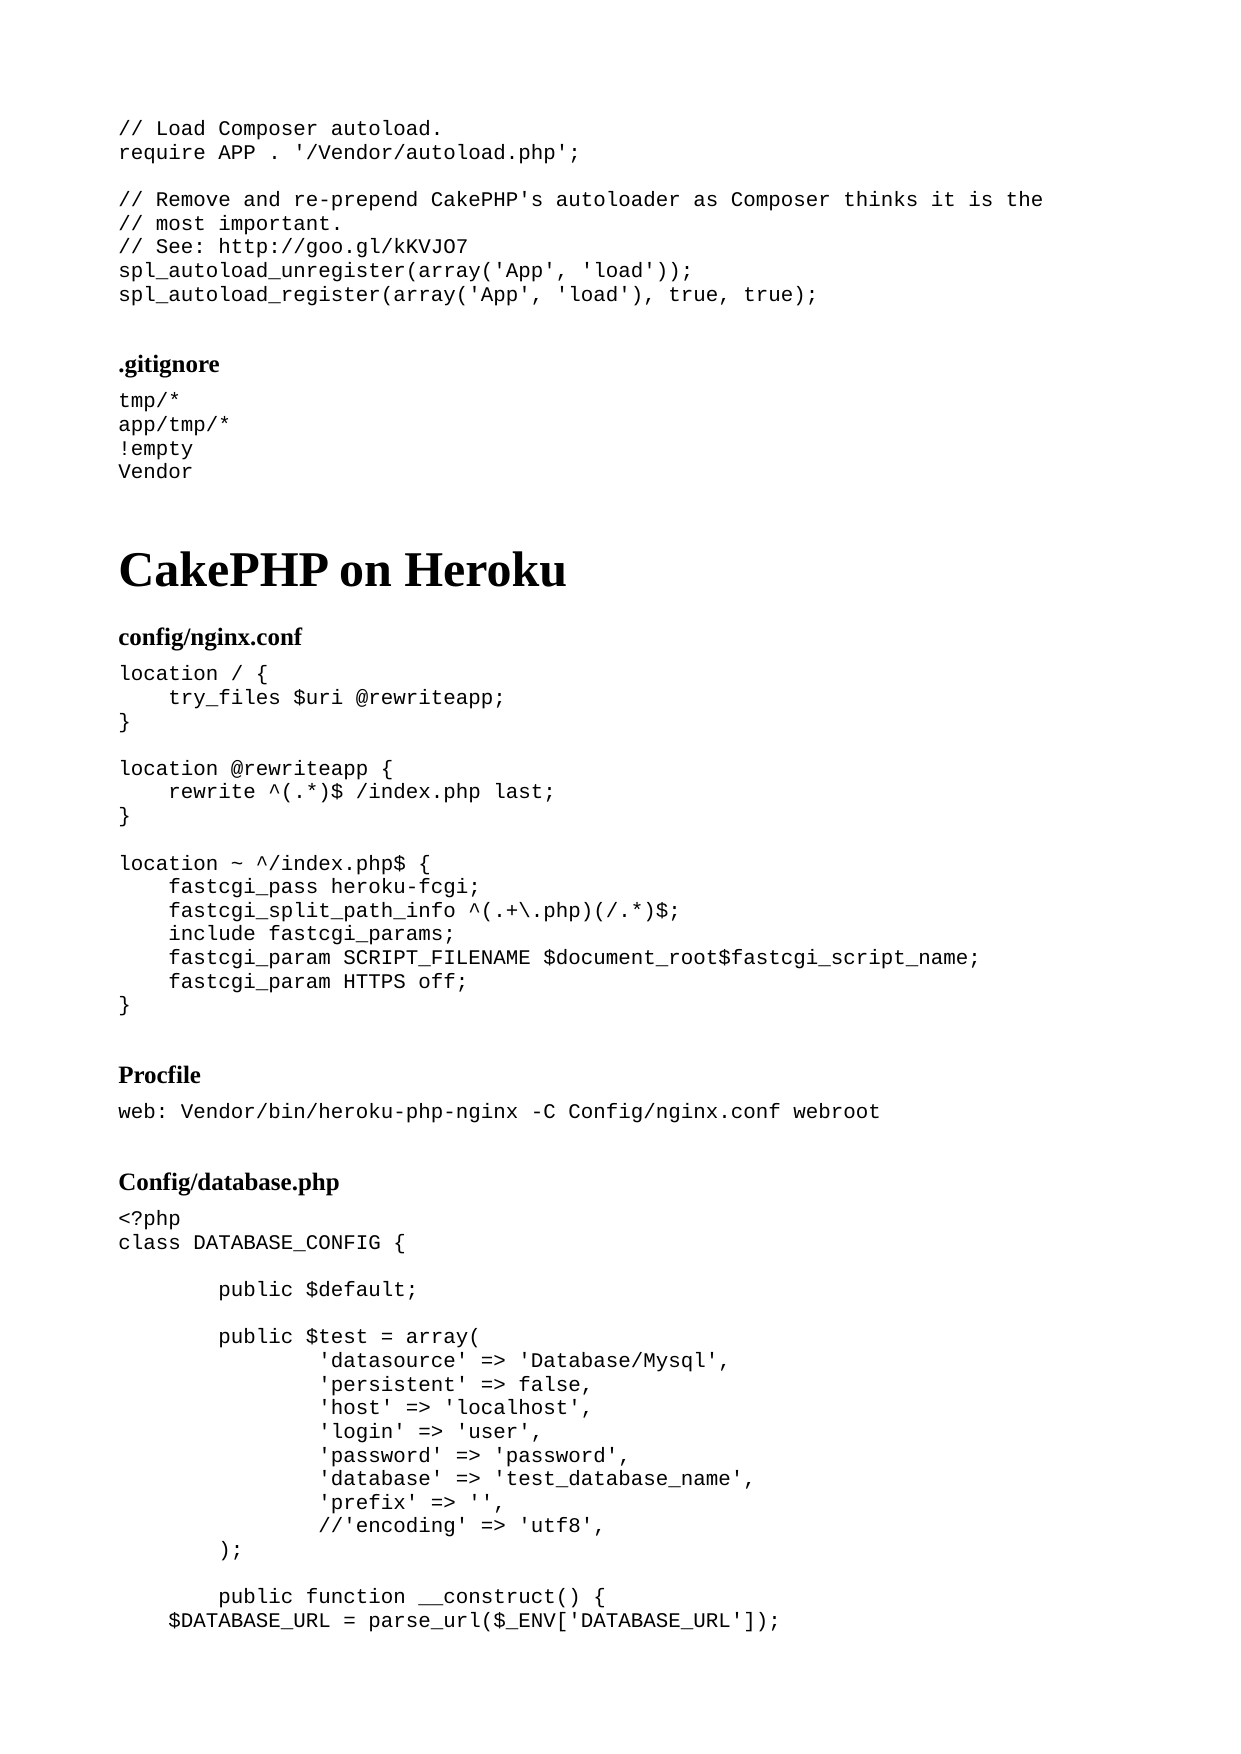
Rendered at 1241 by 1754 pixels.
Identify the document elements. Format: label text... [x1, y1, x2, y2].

subtitle .gitignore [118, 349, 1122, 378]
text Vendor [118, 461, 1122, 485]
text location ~ ^/index.php$ { [118, 852, 1122, 876]
text app/tmp/* [118, 414, 1122, 438]
text location @rewriteapp { [118, 758, 1122, 782]
text <?php [118, 1208, 1122, 1232]
text fastcgi_split_path_info ^(.+\.php)(/.*)$; [118, 900, 1122, 923]
text 'host' => 'localhost', [118, 1397, 1122, 1421]
text } [118, 805, 1122, 829]
text public $default; [118, 1279, 1122, 1303]
text tmp/* [118, 391, 1122, 414]
text fastcgi_pass heroku-fcgi; [118, 876, 1122, 900]
text location / { [118, 663, 1122, 687]
text include fastcgi_params; [118, 923, 1122, 947]
text 'login' => 'user', [118, 1421, 1122, 1444]
text fastcgi_param SCRIPT_FILENAME $document_root$fastcgi_script_name; [118, 947, 1122, 971]
text // Remove and re-prepend CakePHP's autoloader as Composer thinks it is the [118, 189, 1122, 213]
text $DATABASE_URL = parse_url($_ENV['DATABASE_URL']); [118, 1610, 1122, 1634]
text 'database' => 'test_database_name', [118, 1468, 1122, 1492]
text class DATABASE_CONFIG { [118, 1232, 1122, 1255]
text spl_autoload_register(array('App', 'load'), true, true); [118, 284, 1122, 307]
text //'encoding' => 'utf8', [118, 1516, 1122, 1539]
subtitle CakePHP on Heroku [118, 539, 1122, 597]
text public $test = array( [118, 1326, 1122, 1350]
text // most important. [118, 213, 1122, 236]
text spl_autoload_unregister(array('App', 'load')); [118, 260, 1122, 284]
text public function __construct() { [118, 1586, 1122, 1610]
text // Load Composer autoload. [118, 118, 1122, 142]
text } [118, 994, 1122, 1018]
text try_files $uri @rewriteapp; [118, 687, 1122, 711]
text 'persistent' => false, [118, 1374, 1122, 1397]
text rewrite ^(.*)$ /index.php last; [118, 782, 1122, 805]
subtitle Procfile [118, 1060, 1122, 1089]
text !empty [118, 438, 1122, 461]
text fastcgi_param HTTPS off; [118, 971, 1122, 994]
subtitle Config/database.php [118, 1167, 1122, 1196]
text ); [118, 1539, 1122, 1563]
text 'password' => 'password', [118, 1444, 1122, 1468]
subtitle config/nginx.conf [118, 622, 1122, 651]
text 'datasource' => 'Database/Mysql', [118, 1350, 1122, 1374]
text 'prefix' => '', [118, 1492, 1122, 1516]
text web: Vendor/bin/heroku-php-nginx -C Config/nginx.conf webroot [118, 1101, 1122, 1125]
text // See: http://goo.gl/kKVJO7 [118, 236, 1122, 260]
text require APP . '/Vendor/autoload.php'; [118, 142, 1122, 165]
text } [118, 711, 1122, 734]
